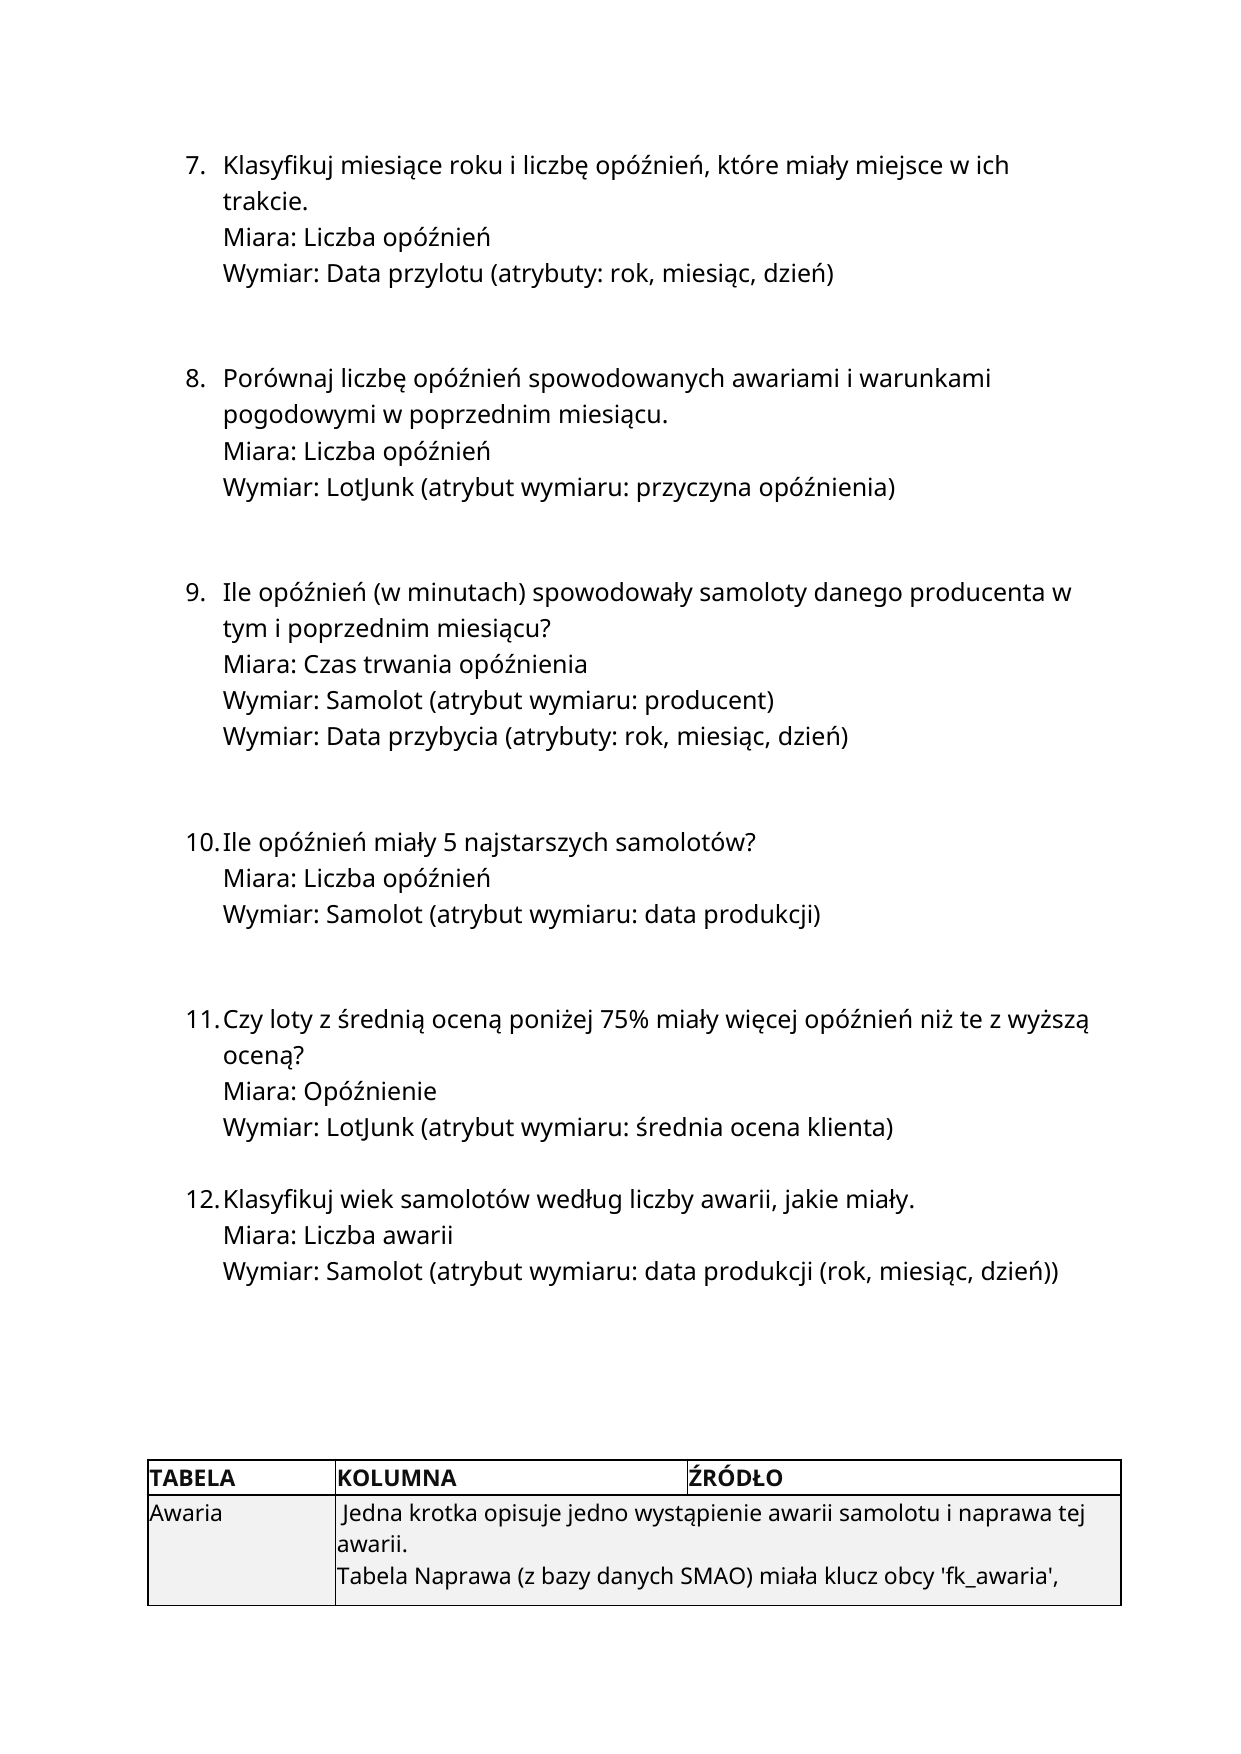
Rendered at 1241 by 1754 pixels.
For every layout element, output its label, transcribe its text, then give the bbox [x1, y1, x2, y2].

list Ile opóźnień miały 5 najstarszych samolotów? [185, 824, 1093, 858]
list Wymiar: Samolot (atrybut wymiaru: data produkcji (rok, miesiąc, dzień)) [223, 1254, 1093, 1288]
list Miara: Liczba opóźnień [223, 220, 1093, 254]
list Wymiar: Samolot (atrybut wymiaru: data produkcji) [223, 896, 1093, 930]
table_cell Jedna krotka opisuje jedno wystąpienie awarii samolotu i naprawa tej awarii. Tabela Naprawa (z bazy danych SMAO) miała klucz obcy 'fk_awaria', [336, 1496, 1120, 1605]
table_header TABELA [149, 1461, 335, 1493]
list Miara: Opóźnienie [223, 1074, 1093, 1108]
list Miara: Liczba awarii [223, 1218, 1093, 1252]
list Miara: Liczba opóźnień [223, 433, 1093, 467]
list Wymiar: LotJunk (atrybut wymiaru: przyczyna opóźnienia) [223, 469, 1093, 503]
list Czy loty z średnią oceną poniżej 75% miały więcej opóźnień niż te z wyższą oceną? [185, 1002, 1093, 1072]
list Miara: Czas trwania opóźnienia [223, 647, 1093, 681]
table_header KOLUMNA [336, 1461, 687, 1493]
list Wymiar: Data przybycia (atrybuty: rok, miesiąc, dzień) [223, 719, 1093, 753]
list Klasyfikuj wiek samolotów według liczby awarii, jakie miały. [185, 1182, 1093, 1216]
list Wymiar: Data przylotu (atrybuty: rok, miesiąc, dzień) [223, 256, 1093, 290]
list Porównaj liczbę opóźnień spowodowanych awariami i warunkami pogodowymi w poprzednim miesiącu. [185, 361, 1093, 431]
list Wymiar: LotJunk (atrybut wymiaru: średnia ocena klienta) [223, 1110, 1093, 1144]
list Klasyfikuj miesiące roku i liczbę opóźnień, które miały miejsce w ich trakcie. [185, 148, 1093, 218]
list Wymiar: Samolot (atrybut wymiaru: producent) [223, 683, 1093, 717]
table_cell Awaria [149, 1496, 335, 1605]
table_header ŹRÓDŁO [688, 1461, 1120, 1493]
list Ile opóźnień (w minutach) spowodowały samoloty danego producenta w tym i poprzednim miesiącu? [185, 575, 1093, 645]
list Miara: Liczba opóźnień [223, 860, 1093, 894]
